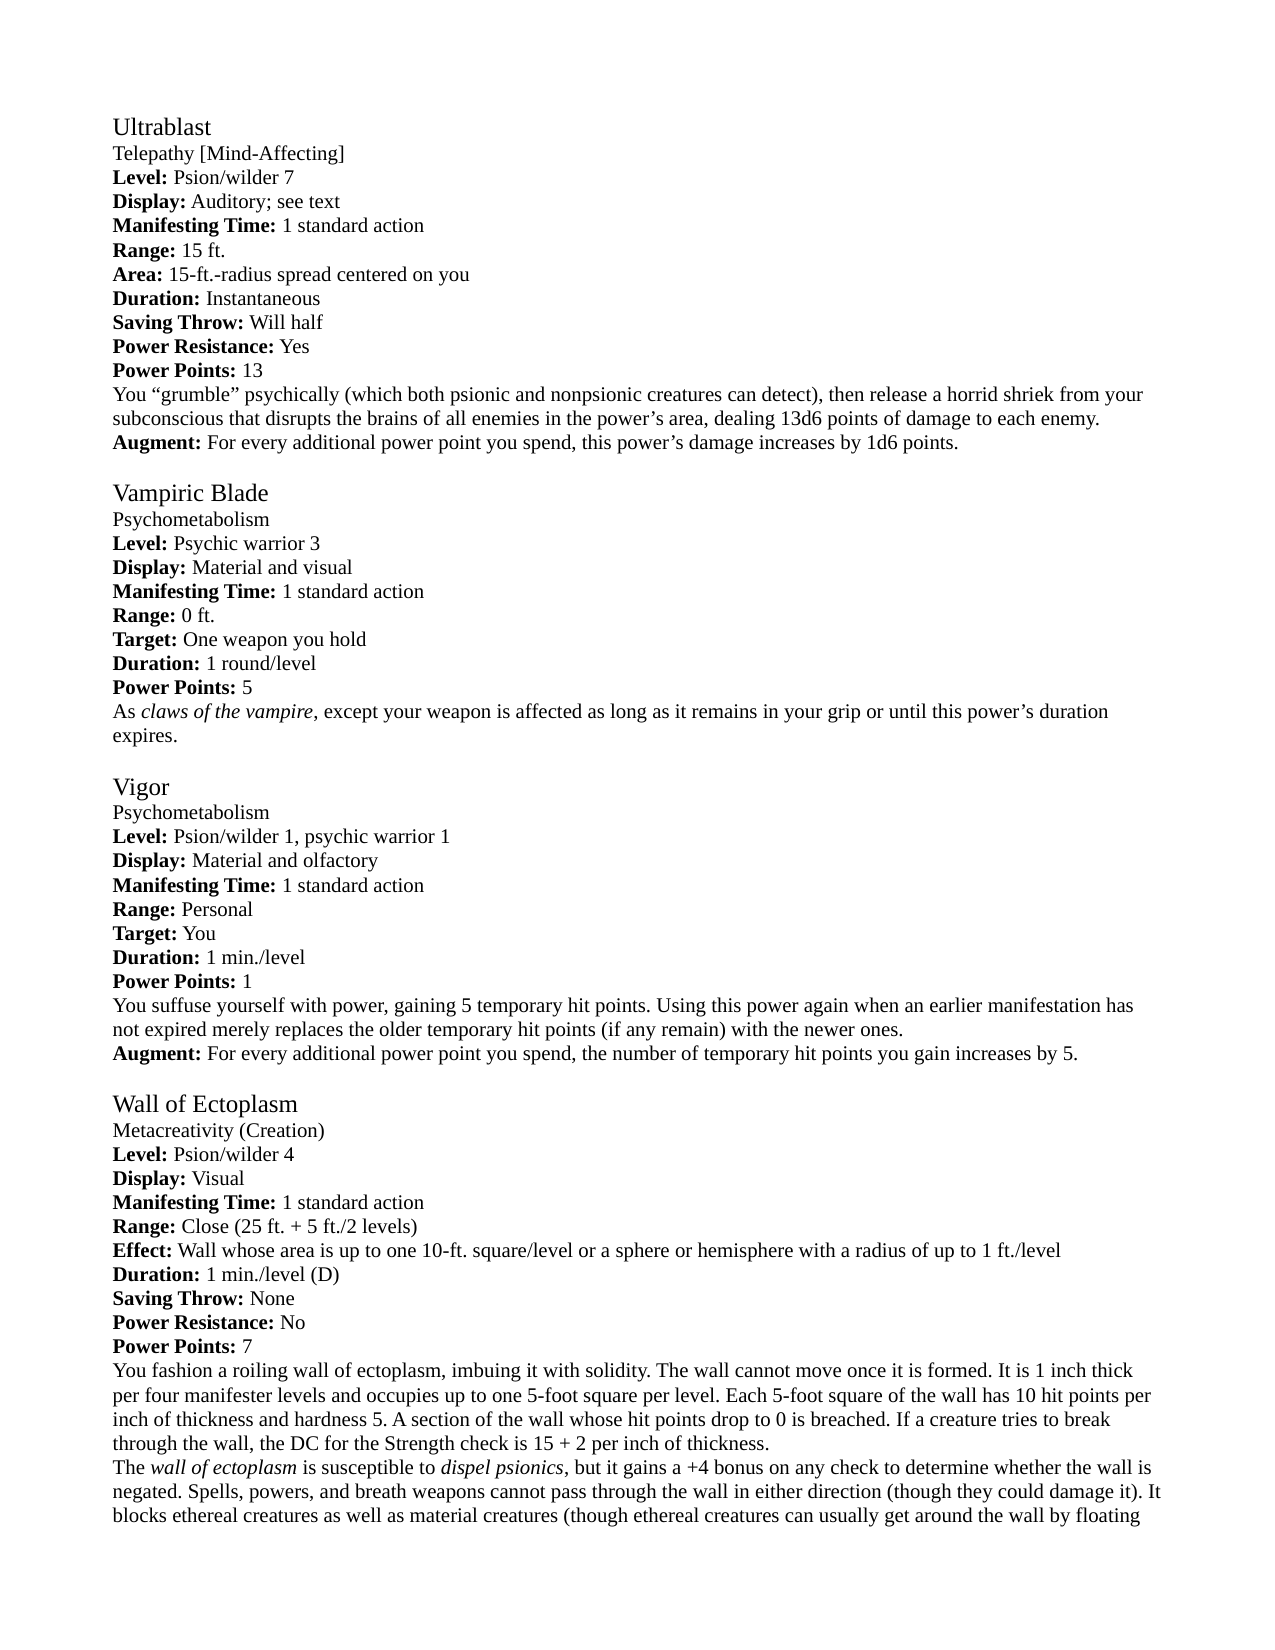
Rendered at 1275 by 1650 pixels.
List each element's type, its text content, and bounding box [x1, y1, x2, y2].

text Target: You [112, 921, 1162, 945]
text Range: Close (25 ft. + 5 ft./2 levels) [112, 1214, 1162, 1238]
text Range: 15 ft. [112, 237, 1162, 262]
text Power Resistance: Yes [112, 334, 1162, 358]
text Duration: 1 min./level [112, 945, 1162, 969]
text Display: Auditory; see text [112, 189, 1162, 213]
subtitle Vigor [112, 772, 1162, 800]
text Psychometabolism [112, 800, 1162, 824]
text Level: Psion/wilder 4 [112, 1142, 1162, 1166]
text Augment: For every additional power point you spend, this power’s damage increases by 1d6 points. [112, 430, 1162, 454]
text The wall of ectoplasm is susceptible to dispel psionics, but it gains a +4 bonus on any check to determine whether the wall is negated. Spells, powers, and breath weapons cannot pass through the wall in either direction (though they could damage it). It blocks ethereal creatures as well as material creatures (though ethereal creatures can usually get around the wall by floating [112, 1455, 1162, 1527]
text Display: Visual [112, 1166, 1162, 1190]
text Power Points: 13 [112, 358, 1162, 382]
text Level: Psion/wilder 1, psychic warrior 1 [112, 824, 1162, 848]
text Telepathy [Mind-Affecting] [112, 141, 1162, 165]
subtitle Ultrablast [112, 112, 1162, 141]
text Level: Psychic warrior 3 [112, 531, 1162, 555]
text You suffuse yourself with power, gaining 5 temporary hit points. Using this power again when an earlier manifestation has not expired merely replaces the older temporary hit points (if any remain) with the newer ones. [112, 993, 1162, 1041]
text Level: Psion/wilder 7 [112, 165, 1162, 189]
text You “grumble” psychically (which both psionic and nonpsionic creatures can detect), then release a horrid shriek from your subconscious that disrupts the brains of all enemies in the power’s area, dealing 13d6 points of damage to each enemy. [112, 382, 1162, 430]
text Manifesting Time: 1 standard action [112, 1190, 1162, 1214]
text Power Points: 1 [112, 969, 1162, 993]
text Duration: 1 round/level [112, 651, 1162, 675]
text Range: 0 ft. [112, 603, 1162, 627]
text Saving Throw: Will half [112, 310, 1162, 334]
text Augment: For every additional power point you spend, the number of temporary hit points you gain increases by 5. [112, 1041, 1162, 1065]
subtitle Vampiric Blade [112, 478, 1162, 507]
text Area: 15-ft.-radius spread centered on you [112, 262, 1162, 286]
text Metacreativity (Creation) [112, 1118, 1162, 1142]
text Power Points: 7 [112, 1334, 1162, 1358]
text Duration: 1 min./level (D) [112, 1262, 1162, 1286]
text Display: Material and olfactory [112, 848, 1162, 872]
text Power Resistance: No [112, 1310, 1162, 1334]
text Manifesting Time: 1 standard action [112, 579, 1162, 603]
text You fashion a roiling wall of ectoplasm, imbuing it with solidity. The wall cannot move once it is formed. It is 1 inch thick per four manifester levels and occupies up to one 5-foot square per level. Each 5-foot square of the wall has 10 hit points per inch of thickness and hardness 5. A section of the wall whose hit points drop to 0 is breached. If a creature tries to break through the wall, the DC for the Strength check is 15 + 2 per inch of thickness. [112, 1358, 1162, 1455]
text Display: Material and visual [112, 555, 1162, 579]
text Psychometabolism [112, 507, 1162, 531]
text Power Points: 5 [112, 675, 1162, 699]
text Range: Personal [112, 897, 1162, 921]
text Saving Throw: None [112, 1286, 1162, 1310]
text Effect: Wall whose area is up to one 10-ft. square/level or a sphere or hemisphere with a radius of up to 1 ft./level [112, 1238, 1162, 1262]
subtitle Wall of Ectoplasm [112, 1089, 1162, 1118]
text As claws of the vampire, except your weapon is affected as long as it remains in your grip or until this power’s duration expires. [112, 699, 1162, 747]
text Duration: Instantaneous [112, 286, 1162, 310]
text Target: One weapon you hold [112, 627, 1162, 651]
text Manifesting Time: 1 standard action [112, 872, 1162, 897]
text Manifesting Time: 1 standard action [112, 213, 1162, 237]
